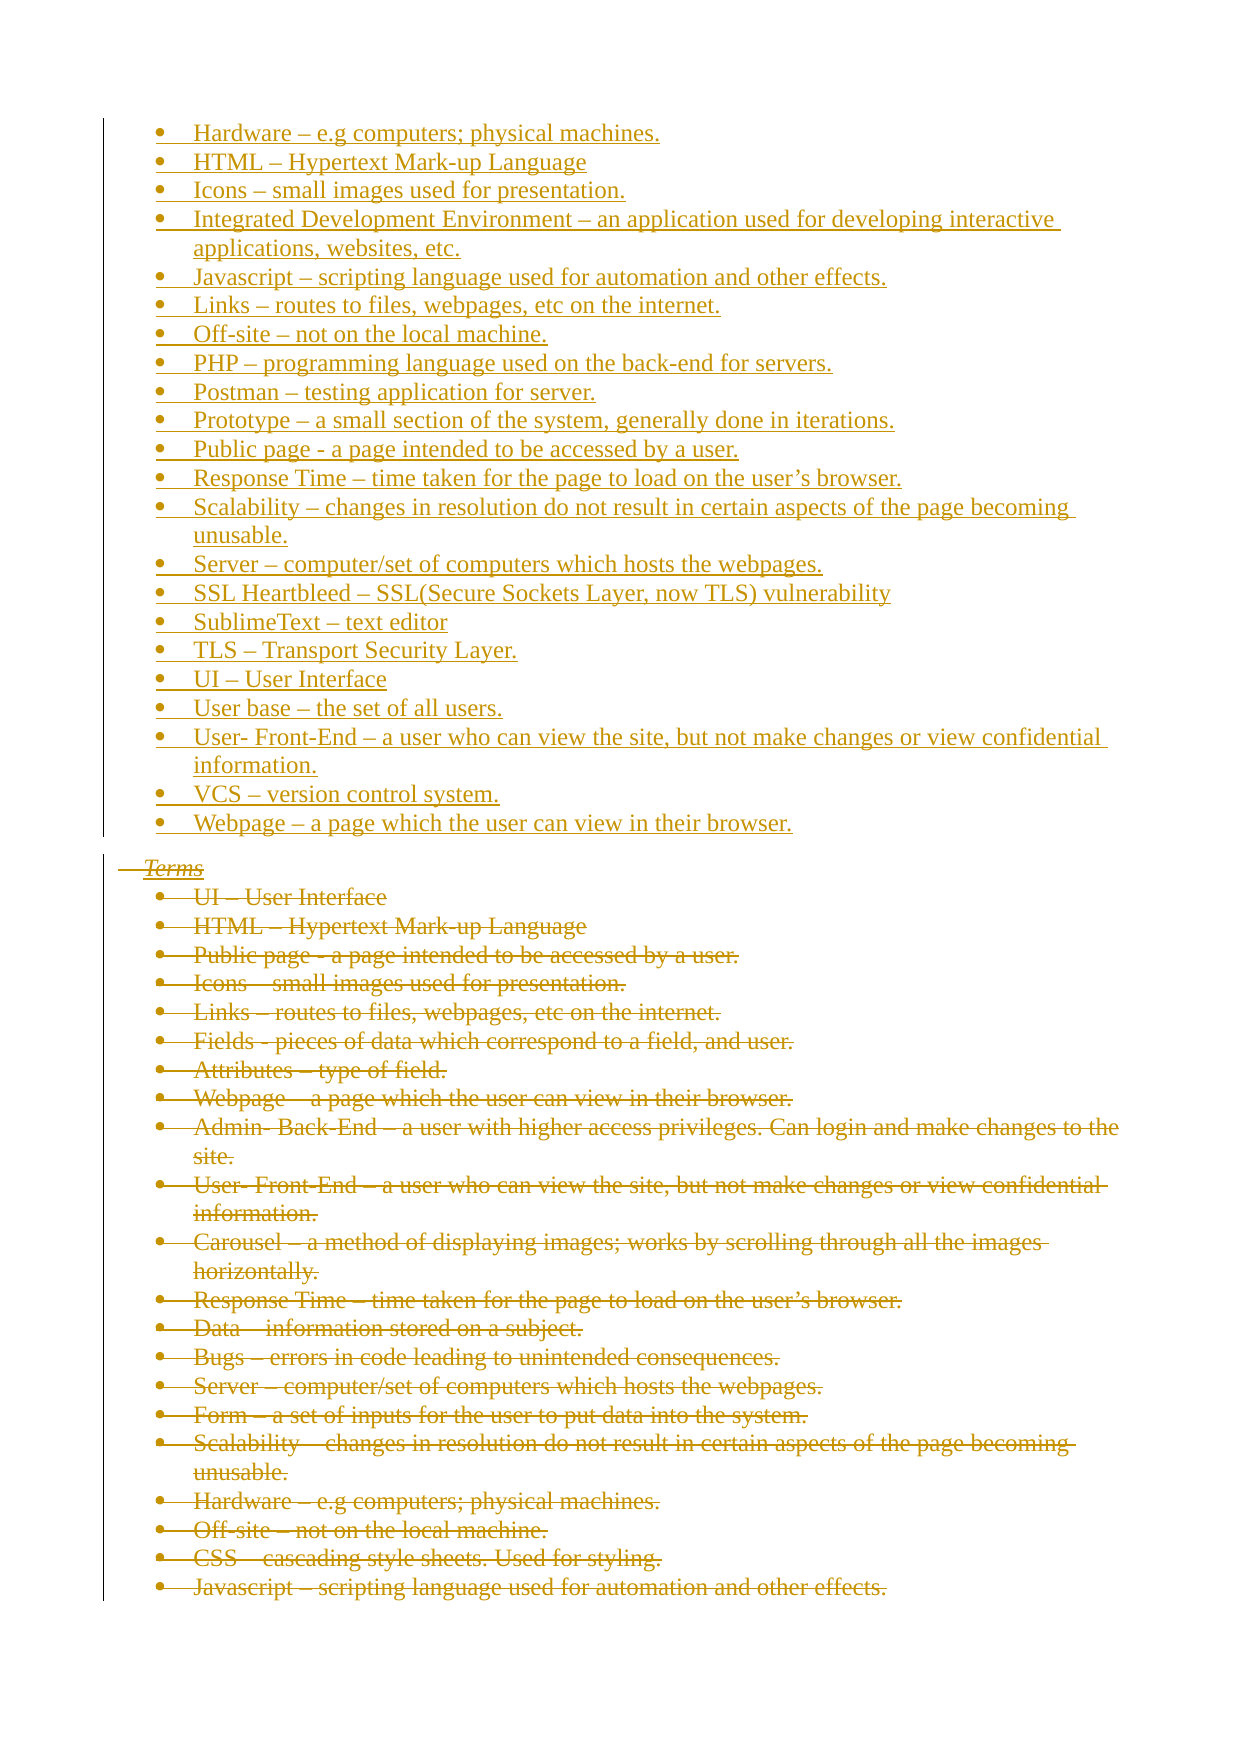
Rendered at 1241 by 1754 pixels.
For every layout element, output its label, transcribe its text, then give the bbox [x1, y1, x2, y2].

list Integrated Development Environment – an application used for developing interactive applications, websites, etc. [156, 204, 1122, 262]
list Prototype – a small section of the system, generally done in iterations. [156, 406, 1122, 434]
list Icons – small images used for presentation. [156, 176, 1122, 204]
list PHP – programming language used on the back-end for servers. [156, 348, 1122, 377]
list SSL Heartbleed – SSL(Secure Sockets Layer, now TLS) vulnerability [156, 578, 1122, 607]
list Javascript – scripting language used for automation and other effects. [156, 262, 1122, 291]
list User base – the set of all users. [156, 693, 1122, 722]
list UI – User Interface [156, 664, 1122, 693]
list Public page - a page intended to be accessed by a user. [156, 434, 1122, 463]
list Response Time – time taken for the page to load on the user’s browser. [156, 463, 1122, 492]
list VCS – version control system. [156, 779, 1122, 808]
list Scalability – changes in resolution do not result in certain aspects of the page becoming unusable. [156, 492, 1122, 549]
list Hardware – e.g computers; physical machines. [156, 118, 1122, 147]
list SublimeText – text editor [156, 607, 1122, 636]
list HTML – Hypertext Mark-up Language [156, 147, 1122, 176]
list TLS – Transport Security Layer. [156, 636, 1122, 664]
list Webpage – a page which the user can view in their browser. [156, 808, 1122, 837]
list User- Front-End – a user who can view the site, but not make changes or view confidential information. [156, 722, 1122, 779]
list Links – routes to files, webpages, etc on the internet. [156, 291, 1122, 319]
list Postman – testing application for server. [156, 377, 1122, 406]
list Off-site – not on the local machine. [156, 319, 1122, 348]
list Server – computer/set of computers which hosts the webpages. [156, 549, 1122, 578]
